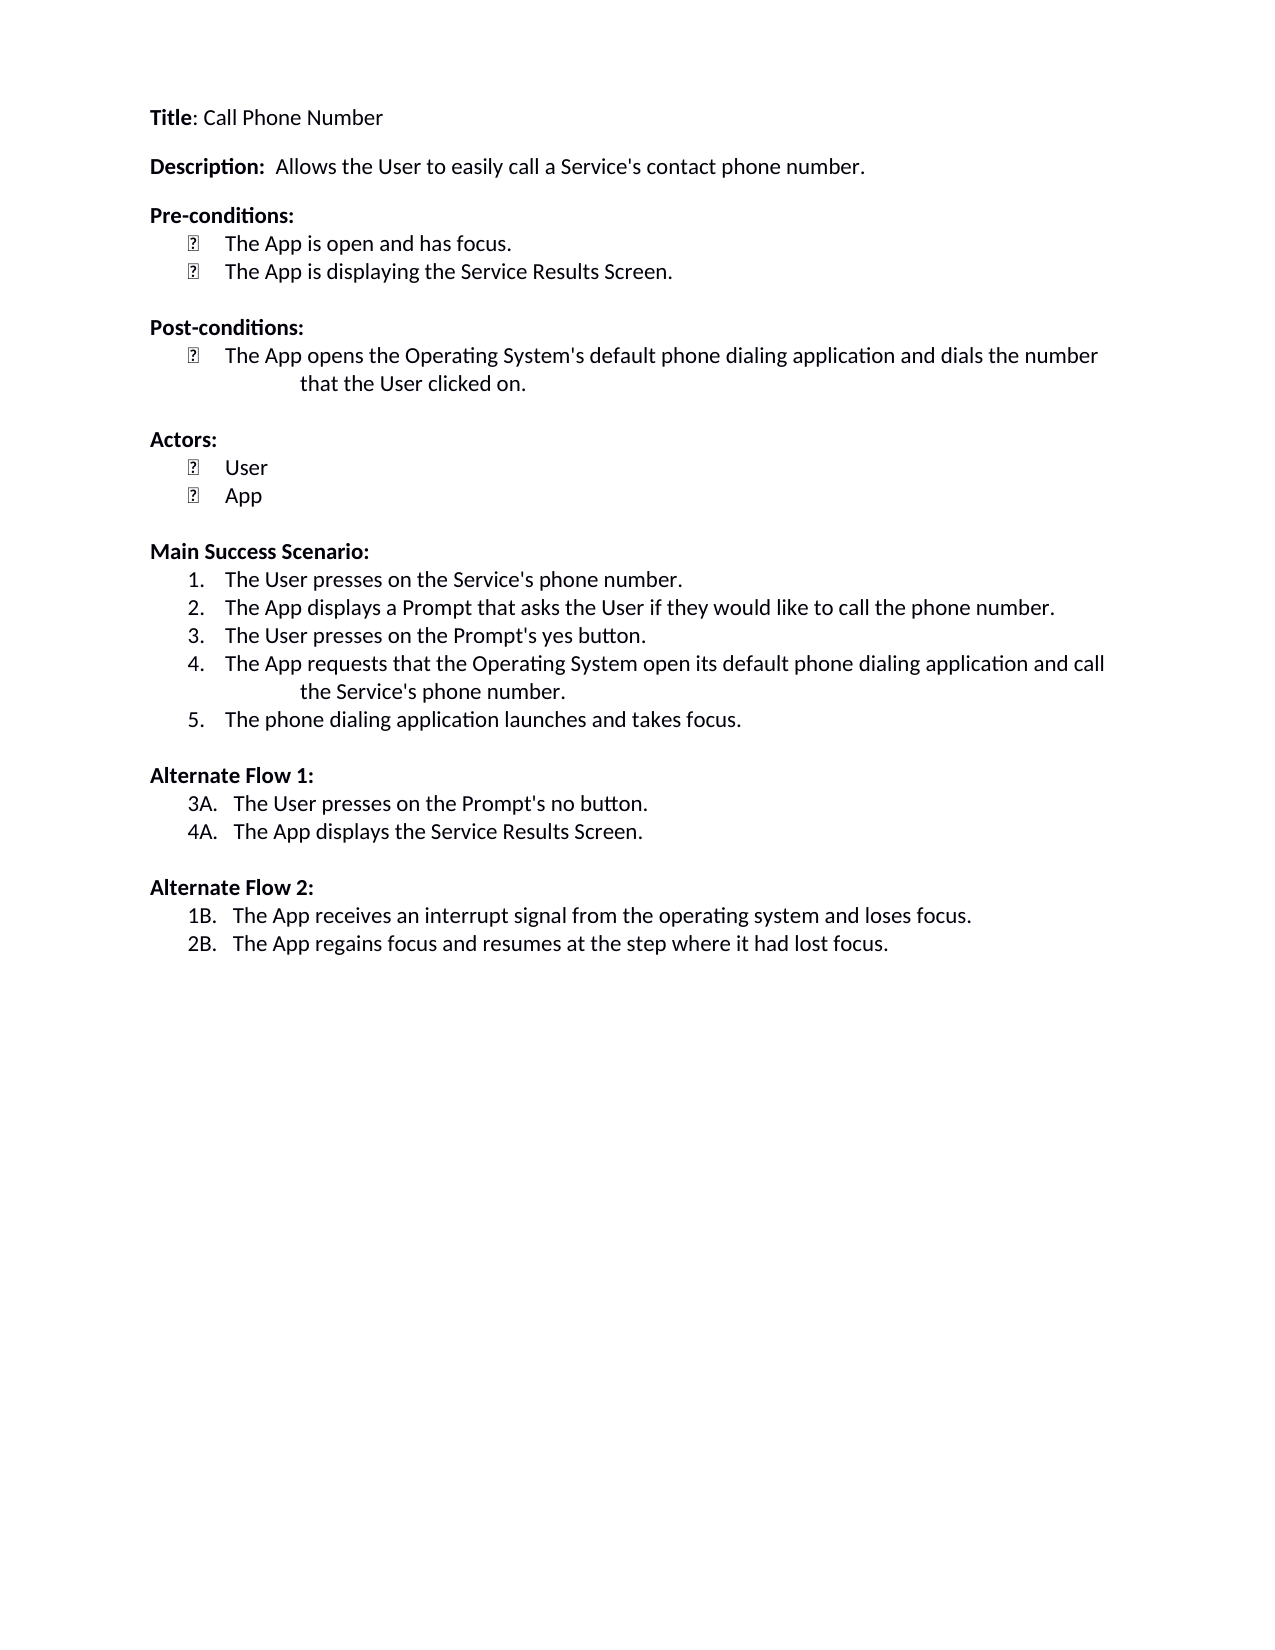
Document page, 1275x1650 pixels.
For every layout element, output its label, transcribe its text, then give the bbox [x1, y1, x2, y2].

list App [187, 481, 1125, 509]
text Alternate Flow 1: [150, 761, 1125, 789]
list User [187, 453, 1125, 481]
list The App opens the Operating System's default phone dialing application and dials the number that the User clicked on. [187, 341, 1125, 397]
text 3A. The User presses on the Prompt's no button. [187, 789, 1125, 817]
text Actors: [150, 425, 1125, 453]
list The App displays a Prompt that asks the User if they would like to call the phone number. [187, 593, 1125, 621]
text Title: Call Phone Number [150, 103, 1125, 131]
text 1B. The App receives an interrupt signal from the operating system and loses focus. [187, 901, 1125, 929]
list The App is open and has focus. [187, 229, 1125, 257]
list The App is displaying the Service Results Screen. [187, 257, 1125, 285]
list The App requests that the Operating System open its default phone dialing application and call the Service's phone number. [187, 649, 1125, 705]
list The User presses on the Service's phone number. [187, 565, 1125, 593]
text 2B. The App regains focus and resumes at the step where it had lost focus. [187, 929, 1125, 957]
text Pre-conditions: [150, 201, 1125, 229]
text Post-conditions: [150, 313, 1125, 341]
text Main Success Scenario: [150, 537, 1125, 565]
text Alternate Flow 2: [150, 873, 1125, 901]
text 4A. The App displays the Service Results Screen. [187, 817, 1125, 845]
list The phone dialing application launches and takes focus. [187, 705, 1125, 733]
text Description: Allows the User to easily call a Service's contact phone number. [150, 152, 1125, 180]
list The User presses on the Prompt's yes button. [187, 621, 1125, 649]
